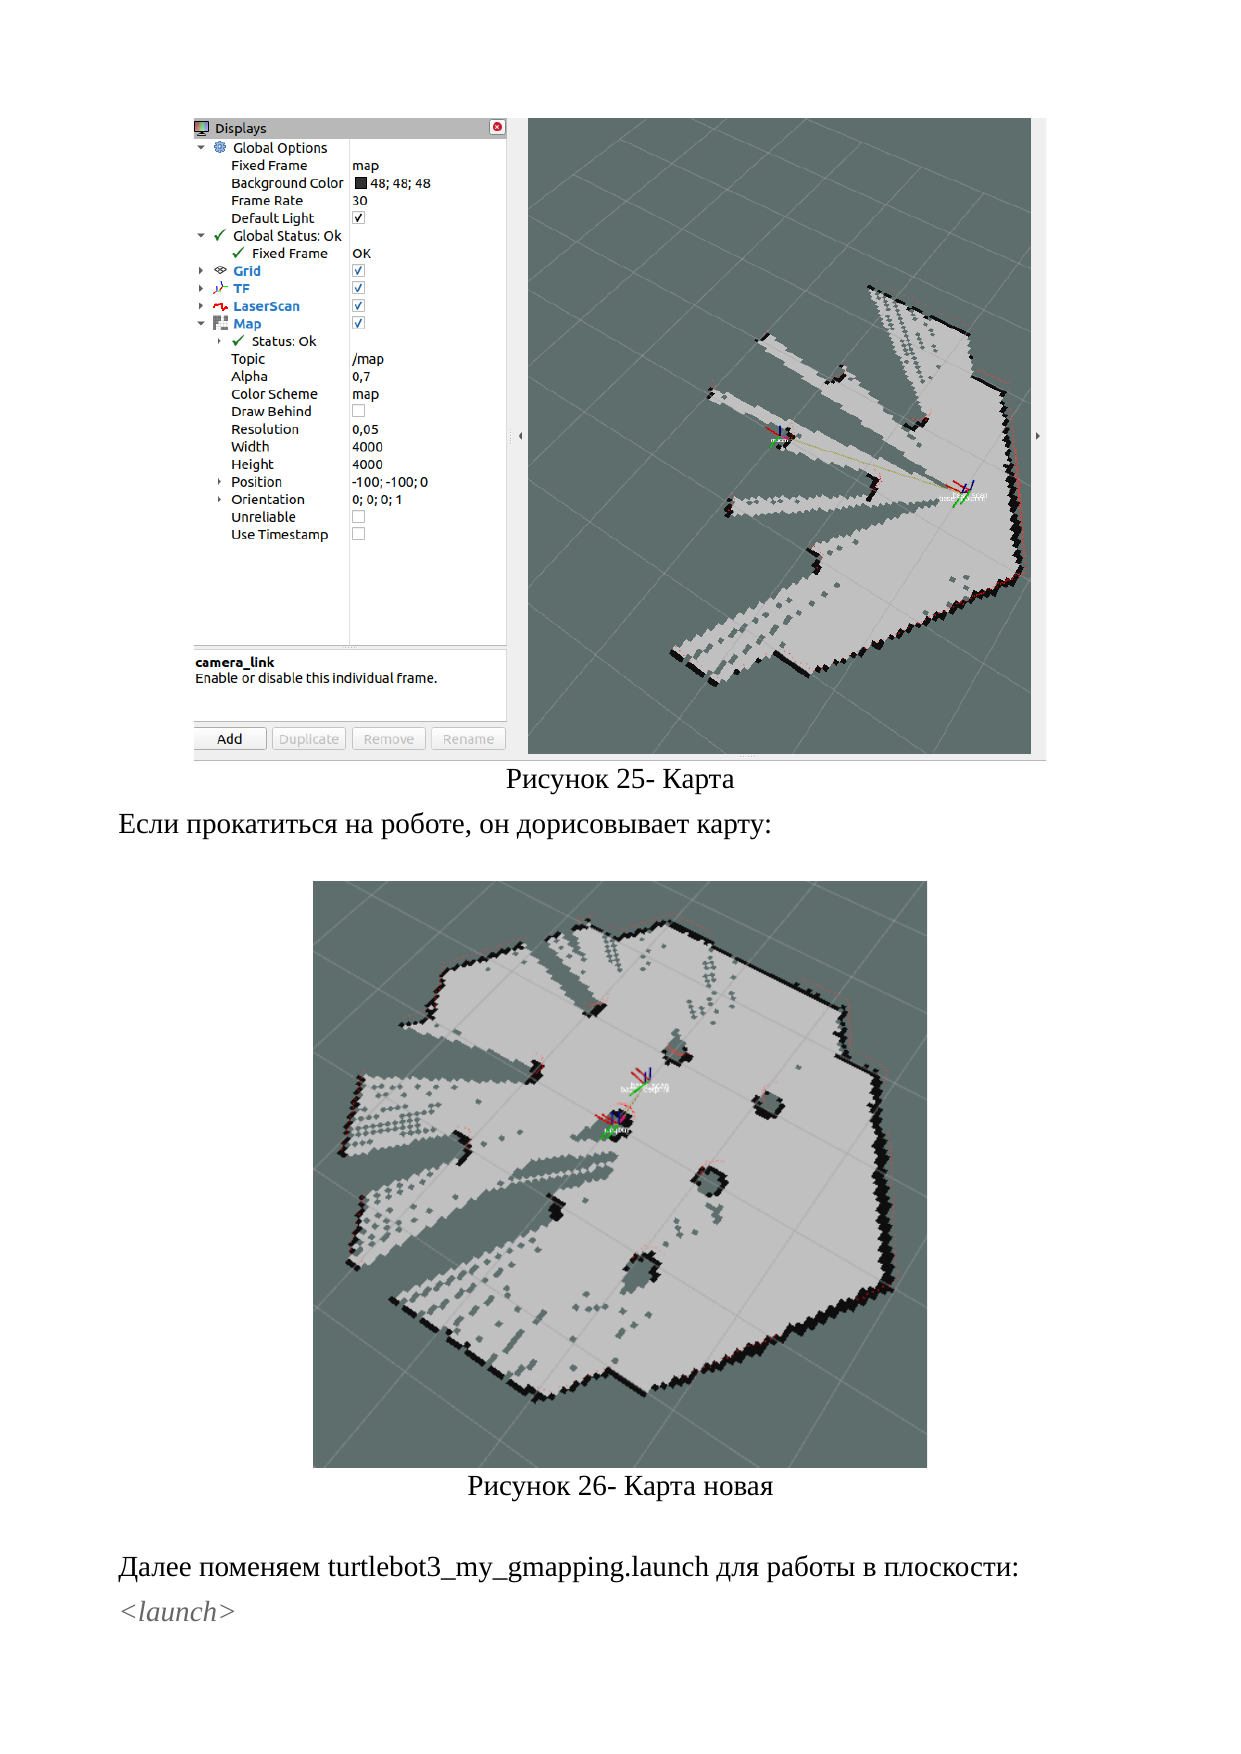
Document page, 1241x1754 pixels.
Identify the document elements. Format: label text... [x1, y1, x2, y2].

text <launch> [118, 1594, 1122, 1628]
text Если прокатиться на роботе, он дорисовывает карту: [118, 806, 1122, 840]
picture [313, 881, 928, 1468]
text Рисунок 25- Карта [118, 118, 1122, 794]
picture [193, 118, 1047, 761]
text Далее поменяем turtlebot3_my_gmapping.launch для работы в плоскости: [118, 1549, 1122, 1582]
text Рисунок 26- Карта новая [118, 887, 1122, 1501]
